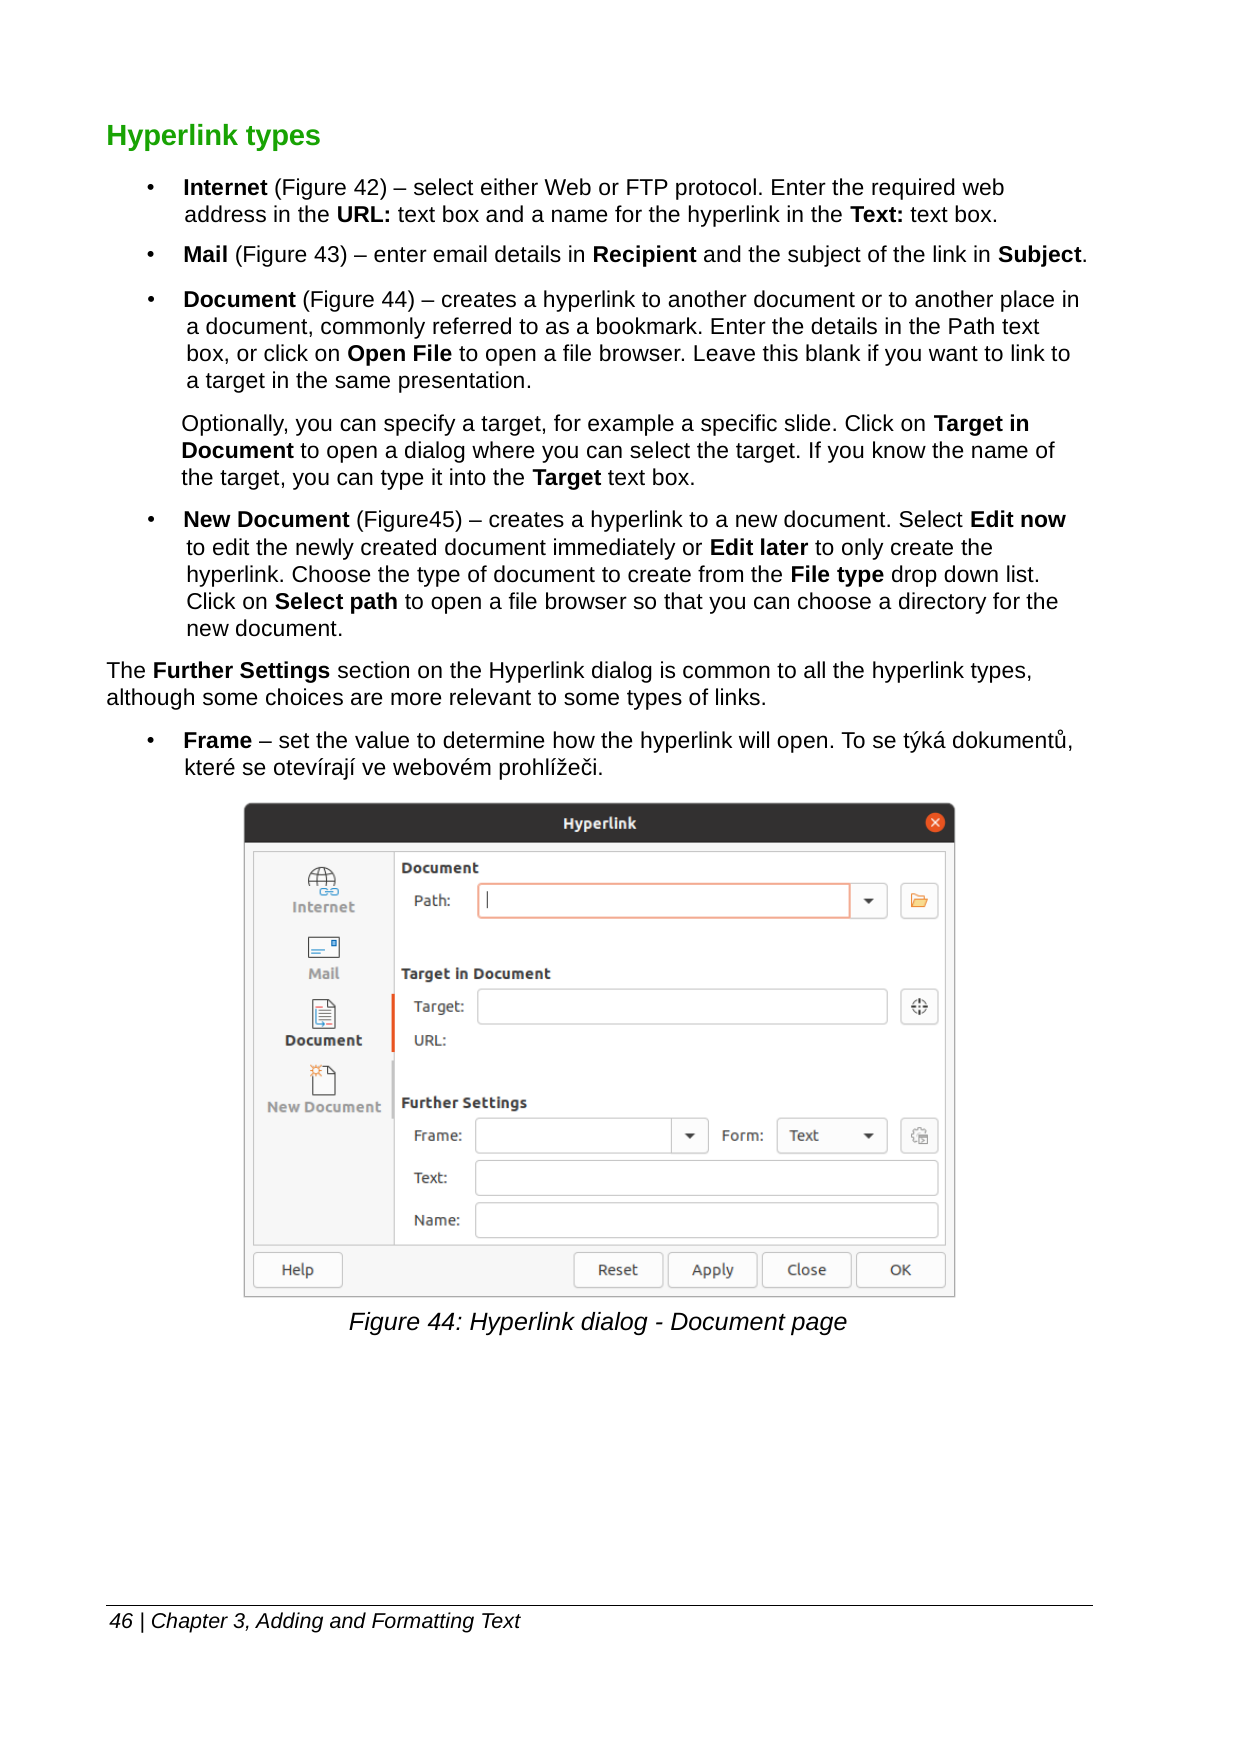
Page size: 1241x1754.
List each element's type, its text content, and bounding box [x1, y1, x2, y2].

list Mail (Figure 43) – enter email details in Recipient and the subject of the link in Subject. [144, 237, 1093, 270]
list Frame – set the value to determine how the hyperlink will open. To se týká dokumentů, které se otevírají ve webovém prohlížeči. [144, 723, 1093, 783]
list Document (Figure 44) – creates a hyperlink to another document or to another place in a document, commonly referred to as a bookmark. Enter the details in the Path text box, or click on Open File to open a file browser. Leave this blank if you want to link to a target in the same presentation. [144, 282, 1093, 397]
list New Document (Figure45) – creates a hyperlink to a new document. Select Edit now to edit the newly created document immediately or Edit later to only create the hyperlink. Choose the type of document to create from the File type drop down list. Click on Select path to open a file browser so that you can choose a directory for the new document. [144, 503, 1093, 644]
text Figure 44: Hyperlink dialog - Document page [235, 1307, 964, 1336]
picture [234, 795, 964, 1307]
list Optionally, you can specify a target, for example a specific slide. Click on Target in Document to open a dialog where you can select the target. If you know the name of the target, you can type it into the Target text box. [181, 409, 1093, 490]
list Internet (Figure 42) – select either Web or FTP protocol. Enter the required web address in the URL: text box and a name for the hyperlink in the Text: text box. [144, 170, 1093, 227]
subtitle Hyperlink types [106, 118, 1093, 152]
text The Further Settings section on the Hyperlink dialog is common to all the hyperlink types, although some choices are more relevant to some types of links. [106, 657, 1093, 711]
